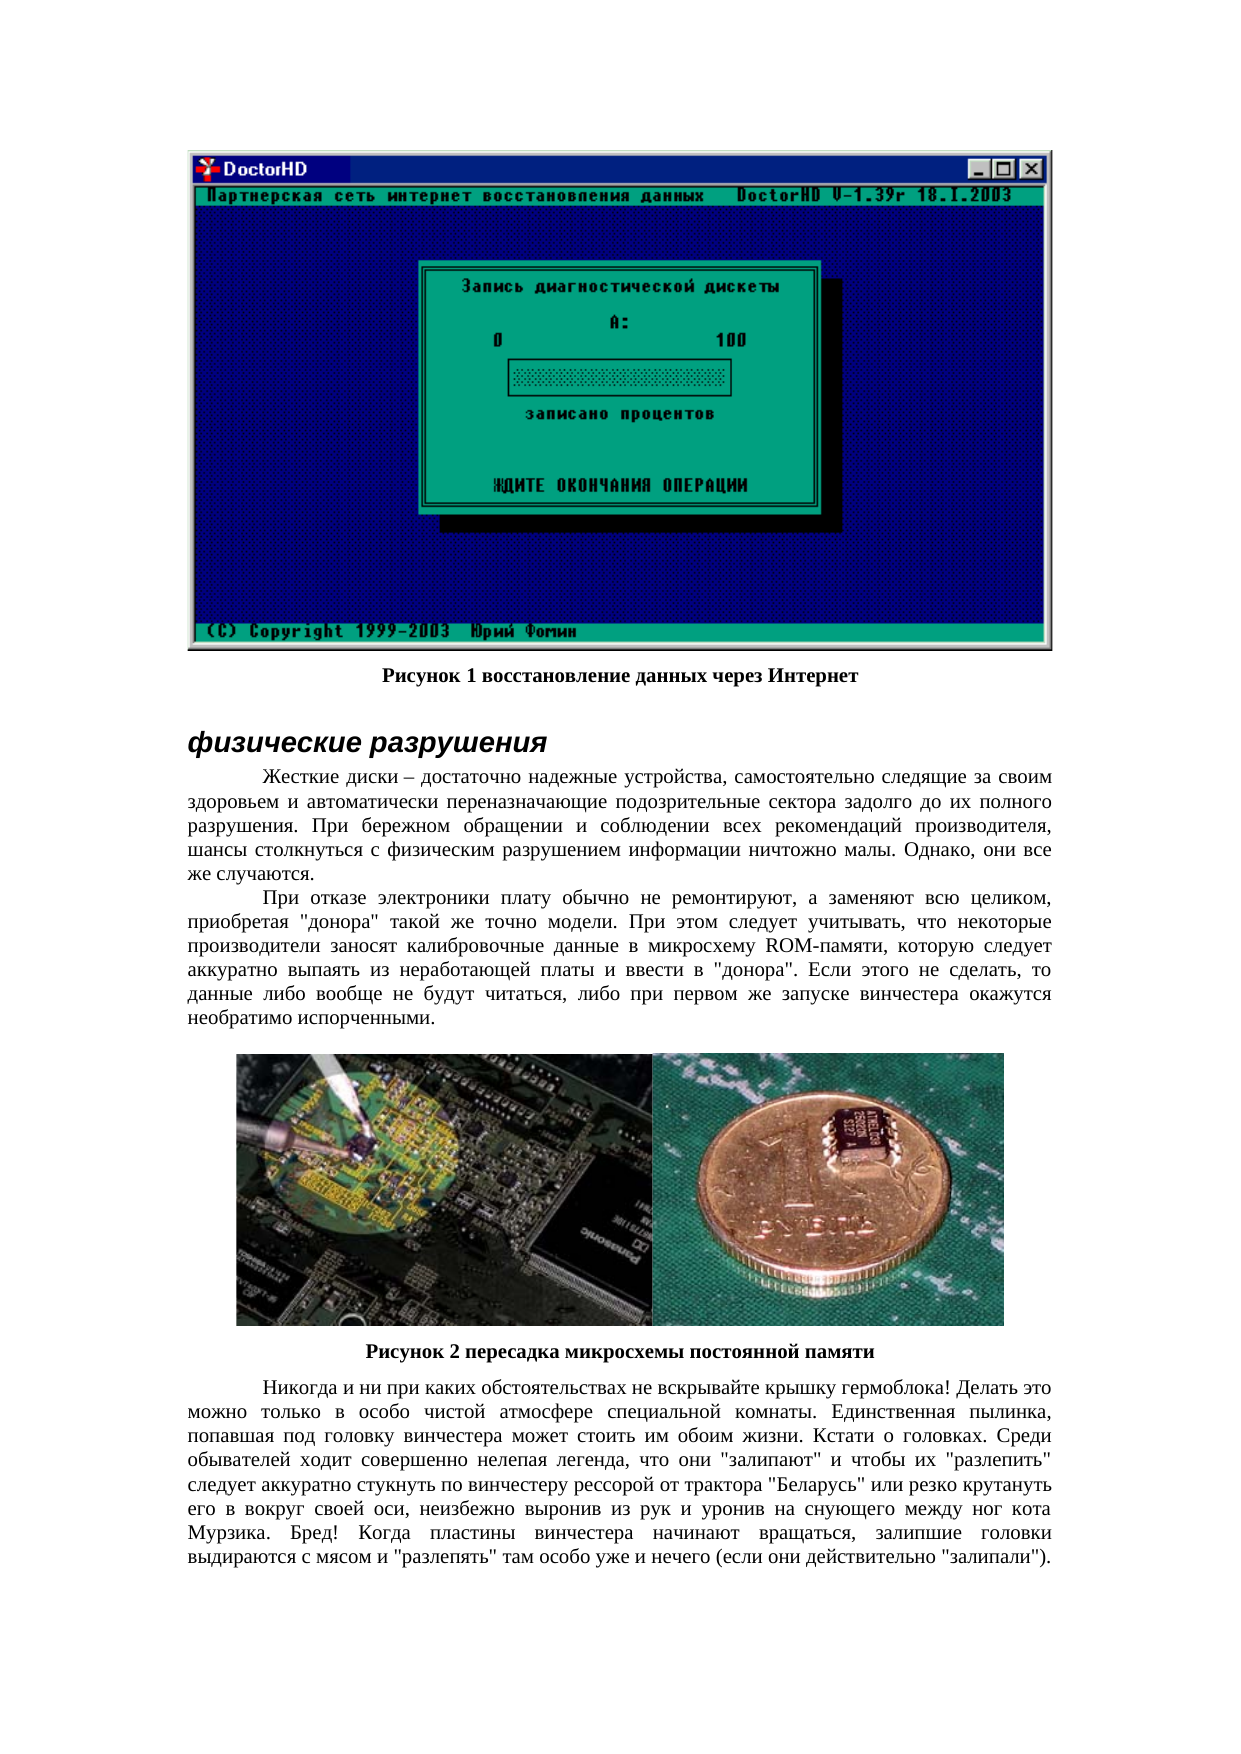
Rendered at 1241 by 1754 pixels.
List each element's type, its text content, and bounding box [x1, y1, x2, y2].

text Рисунок 1 восстановление данных через Интернет [187, 663, 1053, 687]
subtitle физические разрушения [187, 725, 1053, 758]
picture [236, 1053, 1004, 1326]
text При отказе электроники плату обычно не ремонтируют, а заменяют всю целиком, приобретая "донора" такой же точно модели. При этом следует учитывать, что некоторые производители заносят калибровочные данные в микросхему ROM-памяти, которую следует аккуратно выпаять из неработающей платы и ввести в "донора". Если этого не сделать, то данные либо вообще не будут читаться, либо при первом же запуске винчестера окажутся необратимо испорченными. [187, 885, 1053, 1029]
text Жесткие диски – достаточно надежные устройства, самостоятельно следящие за своим здоровьем и автоматически переназначающие подозрительные сектора задолго до их полного разрушения. При бережном обращении и соблюдении всех рекомендаций производителя, шансы столкнуться с физическим разрушением информации ничтожно малы. Однако, они все же случаются. [187, 764, 1053, 885]
picture [187, 150, 1053, 651]
text Рисунок 2 пересадка микросхемы постоянной памяти [187, 1339, 1053, 1363]
text Никогда и ни при каких обстоятельствах не вскрывайте крышку гермоблока! Делать это можно только в особо чистой атмосфере специальной комнаты. Единственная пылинка, попавшая под головку винчестера может стоить им обоим жизни. Кстати о головках. Среди обывателей ходит совершенно нелепая легенда, что они "залипают" и чтобы их "разлепить" следует аккуратно стукнуть по винчестеру рессорой от трактора "Беларусь" или резко крутануть его в вокруг своей оси, неизбежно выронив из рук и уронив на снующего между ног кота Мурзика. Бред! Когда пластины винчестера начинают вращаться, залипшие головки выдираются с мясом и "разлепять" там особо уже и нечего (если они действительно "залипали"). [187, 1375, 1053, 1568]
